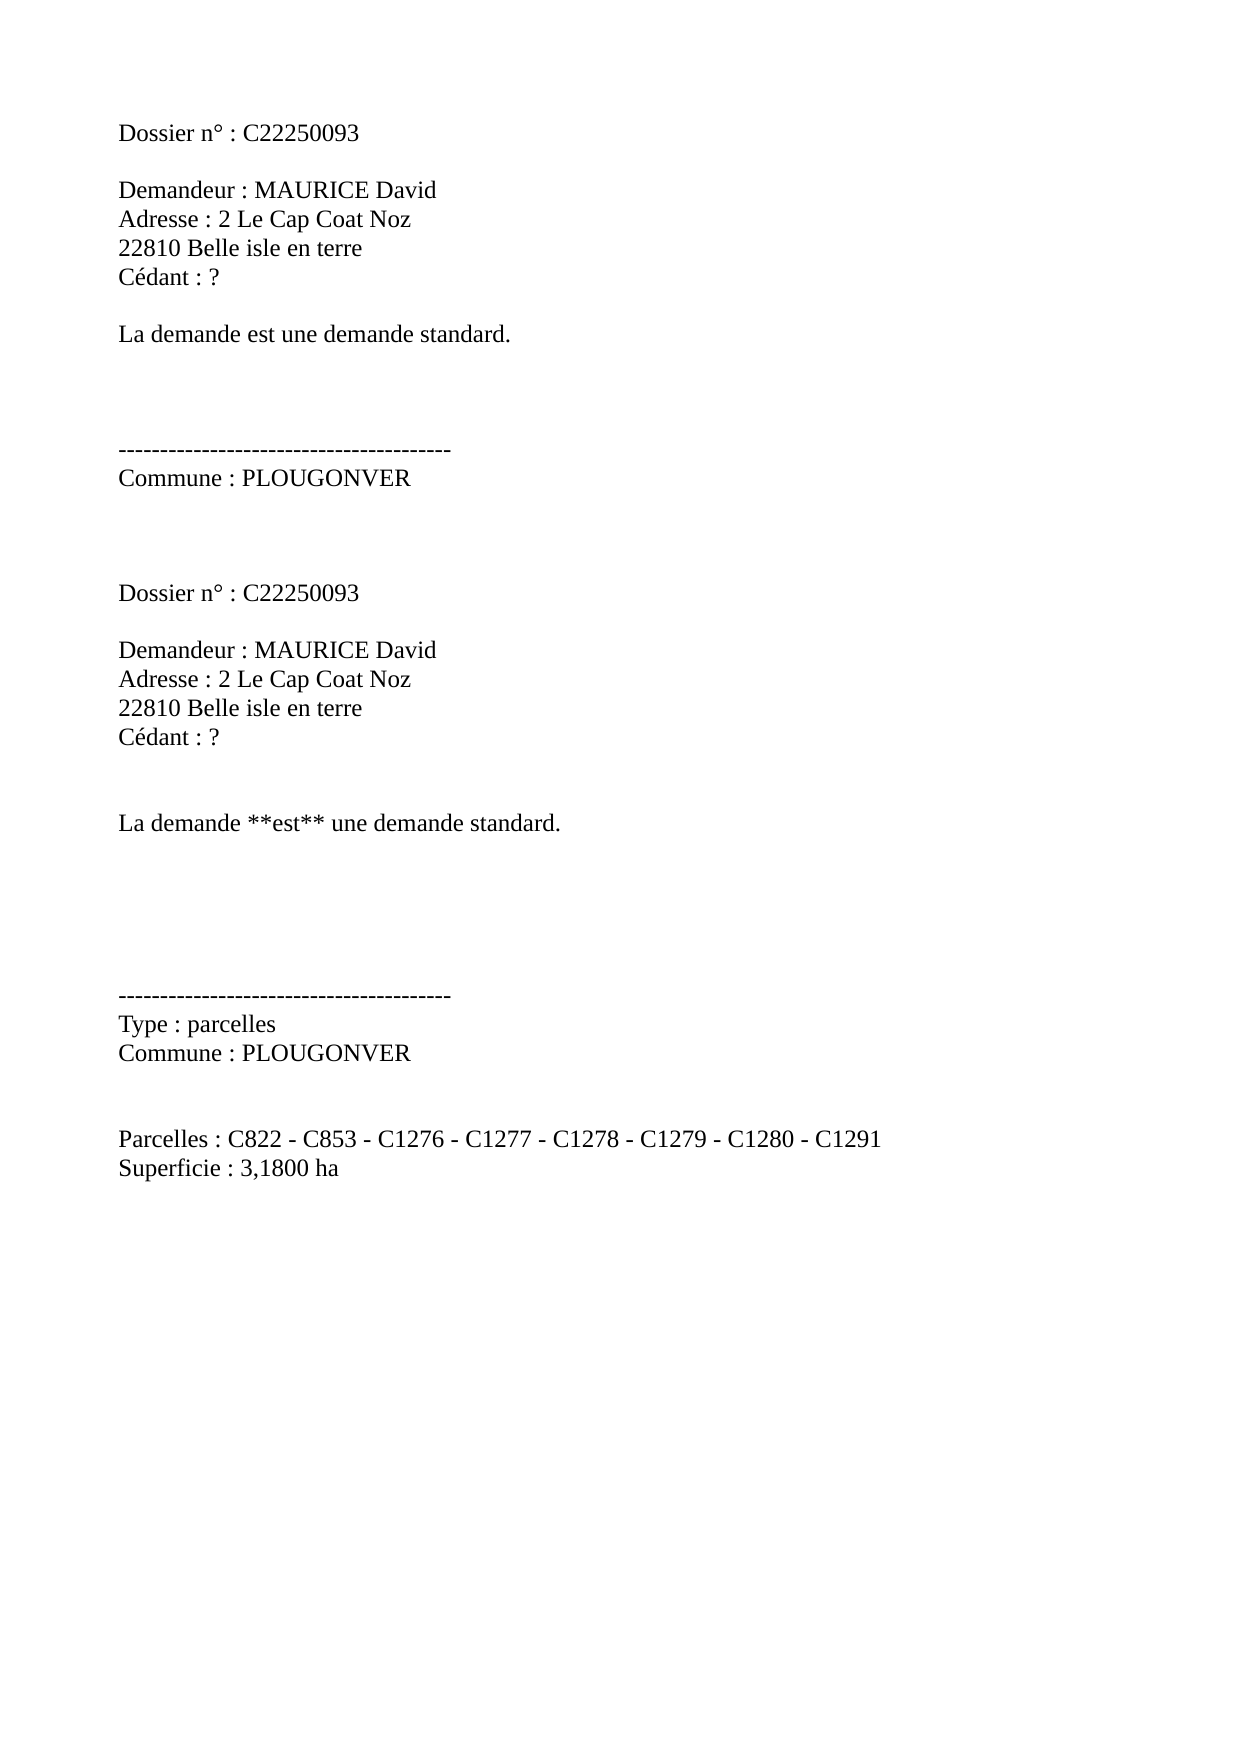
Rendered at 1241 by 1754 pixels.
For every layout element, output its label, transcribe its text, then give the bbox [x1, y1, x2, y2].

text ---------------------------------------- [118, 981, 1122, 1009]
text Commune : PLOUGONVER [118, 1038, 1122, 1067]
text Demandeur : MAURICE David [118, 176, 1122, 204]
text La demande **est** une demande standard. [118, 808, 1122, 837]
text Parcelles : C822 - C853 - C1276 - C1277 - C1278 - C1279 - C1280 - C1291 [118, 1124, 1122, 1153]
text Demandeur : MAURICE David [118, 636, 1122, 664]
text Cédant : ? [118, 722, 1122, 751]
text Adresse : 2 Le Cap Coat Noz 22810 Belle isle en terre [118, 204, 1122, 262]
text Cédant : ? [118, 262, 1122, 291]
text Dossier n° : C22250093 [118, 118, 1122, 147]
text Commune : PLOUGONVER [118, 463, 1122, 492]
text La demande est une demande standard. [118, 319, 1122, 377]
text Dossier n° : C22250093 [118, 578, 1122, 607]
text Type : parcelles [118, 1009, 1122, 1038]
text Superficie : 3,1800 ha [118, 1153, 1122, 1182]
text Adresse : 2 Le Cap Coat Noz 22810 Belle isle en terre [118, 664, 1122, 722]
text ---------------------------------------- [118, 434, 1122, 463]
